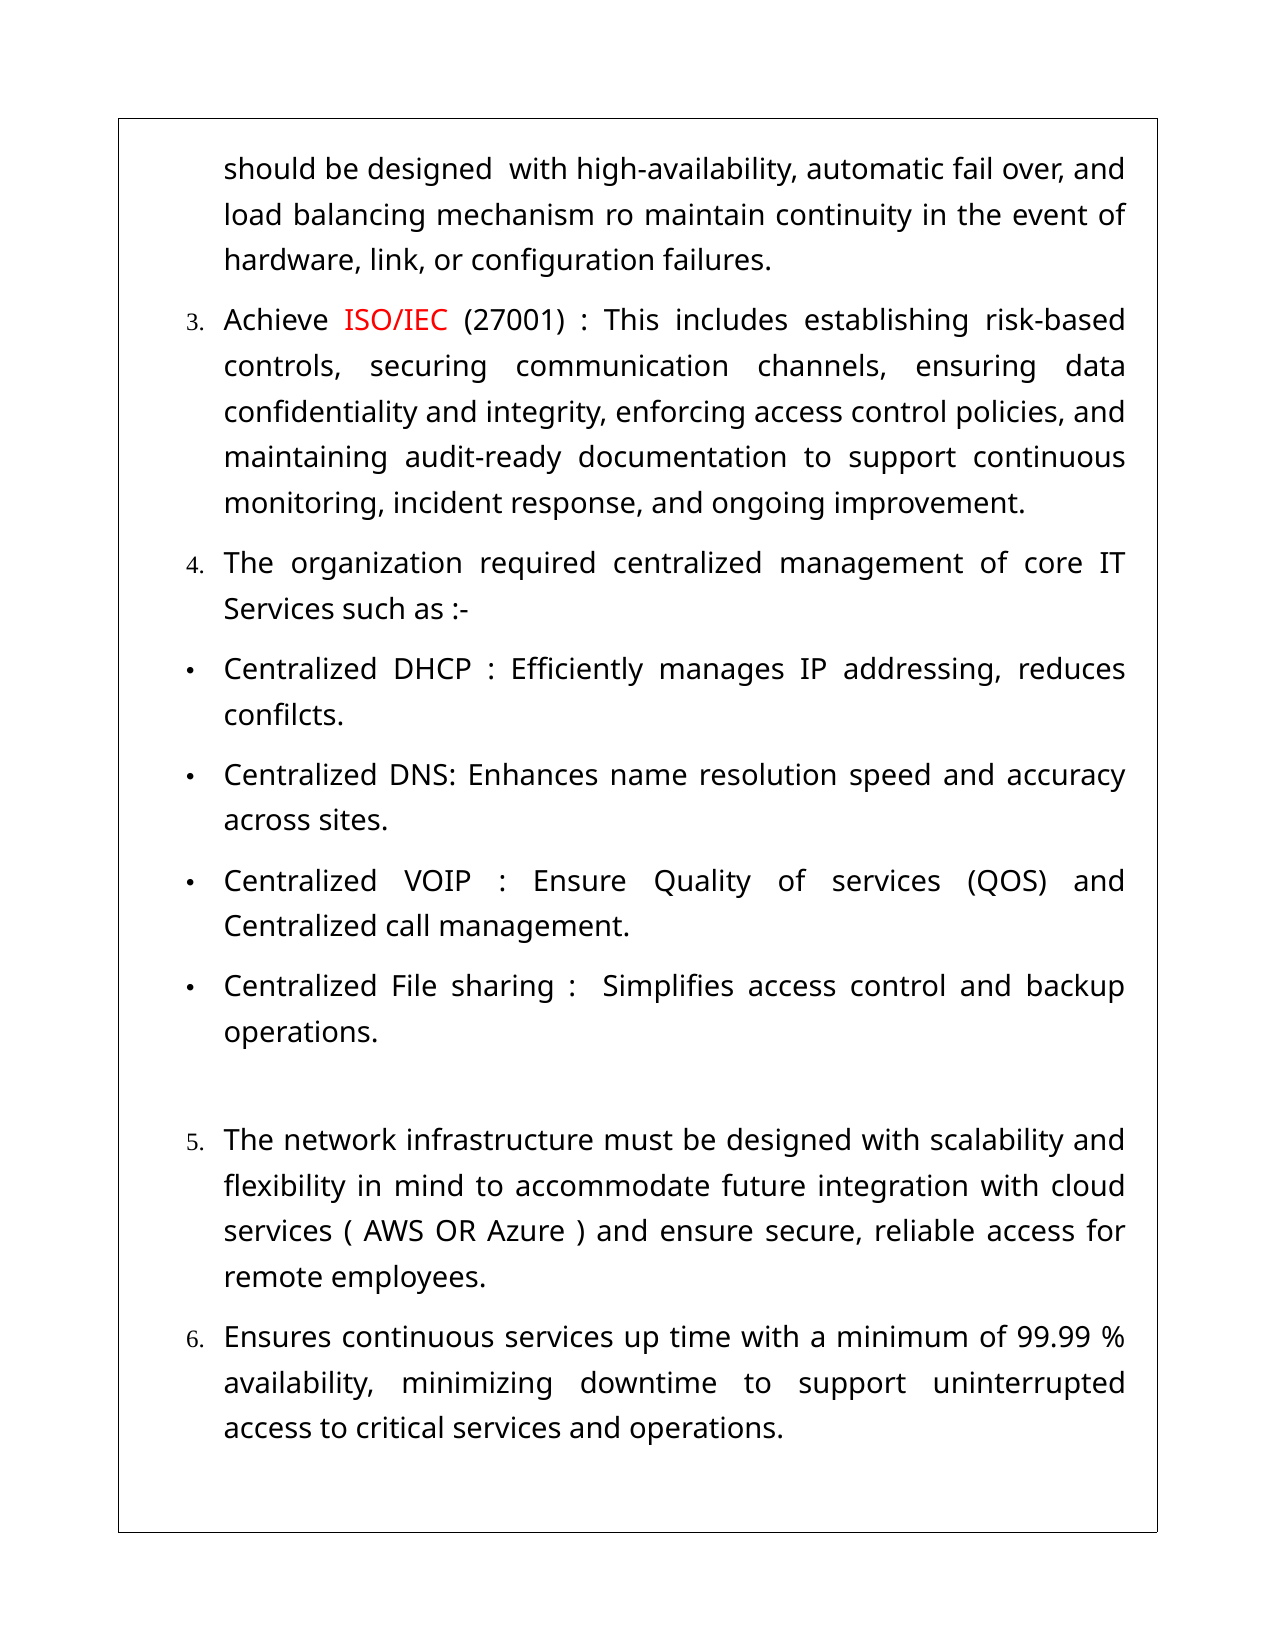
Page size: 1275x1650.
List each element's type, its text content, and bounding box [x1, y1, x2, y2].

list should be designed with high-availability, automatic fail over, and load balancing mechanism ro maintain continuity in the event of hardware, link, or configuration failures. [186, 148, 1127, 279]
list Centralized File sharing : Simplifies access control and backup operations. [186, 966, 1127, 1051]
list The network infrastructure must be designed with scalability and flexibility in mind to accommodate future integration with cloud services ( AWS OR Azure ) and ensure secure, reliable access for remote employees. [186, 1119, 1127, 1296]
list Centralized DHCP : Efficiently manages IP addressing, reduces confilcts. [186, 648, 1127, 733]
list Achieve ISO/IEC (27001) : This includes establishing risk-based controls, securing communication channels, ensuring data confidentiality and integrity, enforcing access control policies, and maintaining audit-ready documentation to support continuous monitoring, incident response, and ongoing improvement. [186, 300, 1127, 522]
list The organization required centralized management of core IT Services such as :- [186, 542, 1127, 628]
list Ensures continuous services up time with a minimum of 99.99 % availability, minimizing downtime to support uninterrupted access to critical services and operations. [186, 1316, 1127, 1447]
list Centralized DNS: Enhances name resolution speed and accuracy across sites. [186, 754, 1127, 839]
list Centralized VOIP : Ensure Quality of services (QOS) and Centralized call management. [186, 860, 1127, 945]
